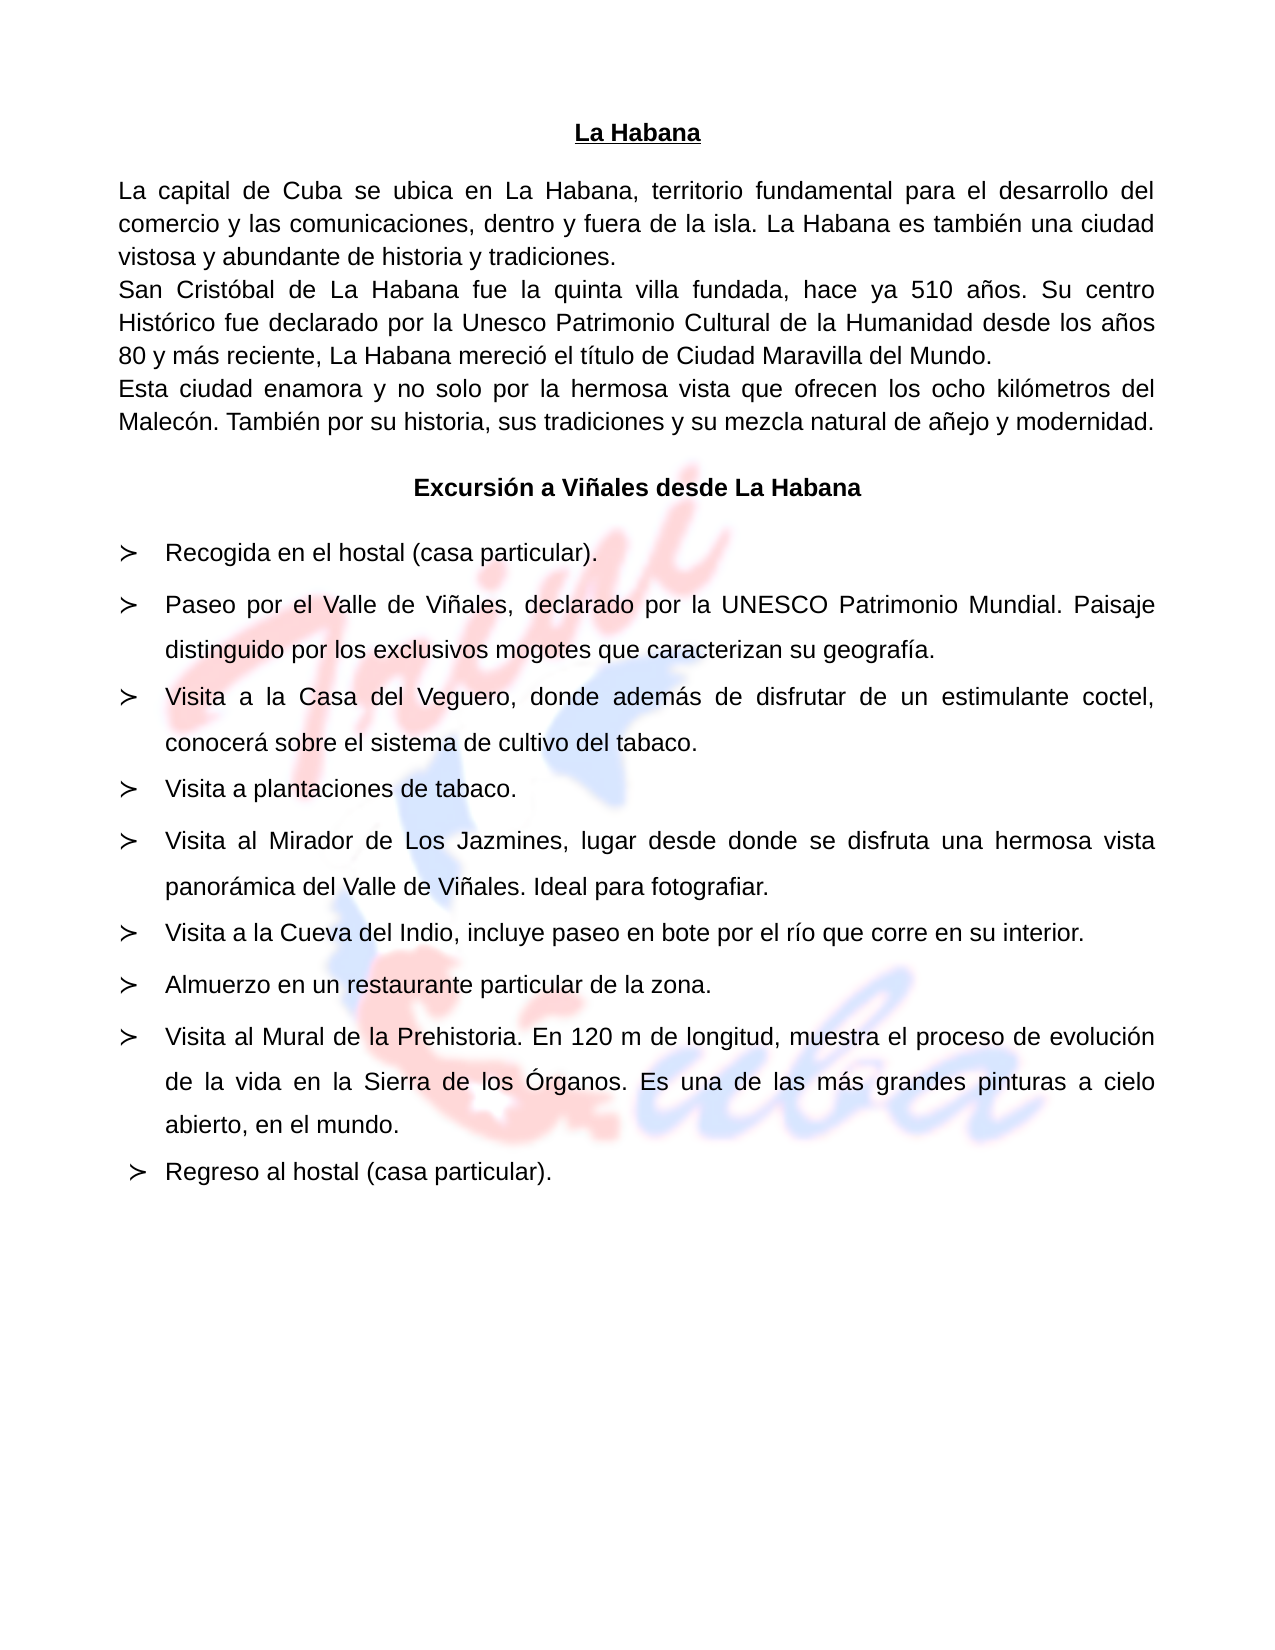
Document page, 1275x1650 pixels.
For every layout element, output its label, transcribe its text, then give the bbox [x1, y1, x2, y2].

text La capital de Cuba se ubica en La Habana, territorio fundamental para el desarrollo del comercio y las comunicaciones, dentro y fuera de la isla. La Habana es también una ciudad vistosa y abundante de historia y tradiciones. [118, 176, 1157, 270]
list Esta ciudad enamora y no solo por la hermosa vista que ofrecen los ocho kilómetros del Malecón. También por su historia, sus tradiciones y su mezcla natural de añejo y modernidad. [118, 374, 1157, 436]
text La Habana [118, 118, 1157, 147]
text San Cristóbal de La Habana fue la quinta villa fundada, hace ya 510 años. Su centro Histórico fue declarado por la Unesco Patrimonio Cultural de la Humanidad desde los años 80 y más reciente, La Habana mereció el título de Ciudad Maravilla del Mundo. [118, 275, 1157, 369]
